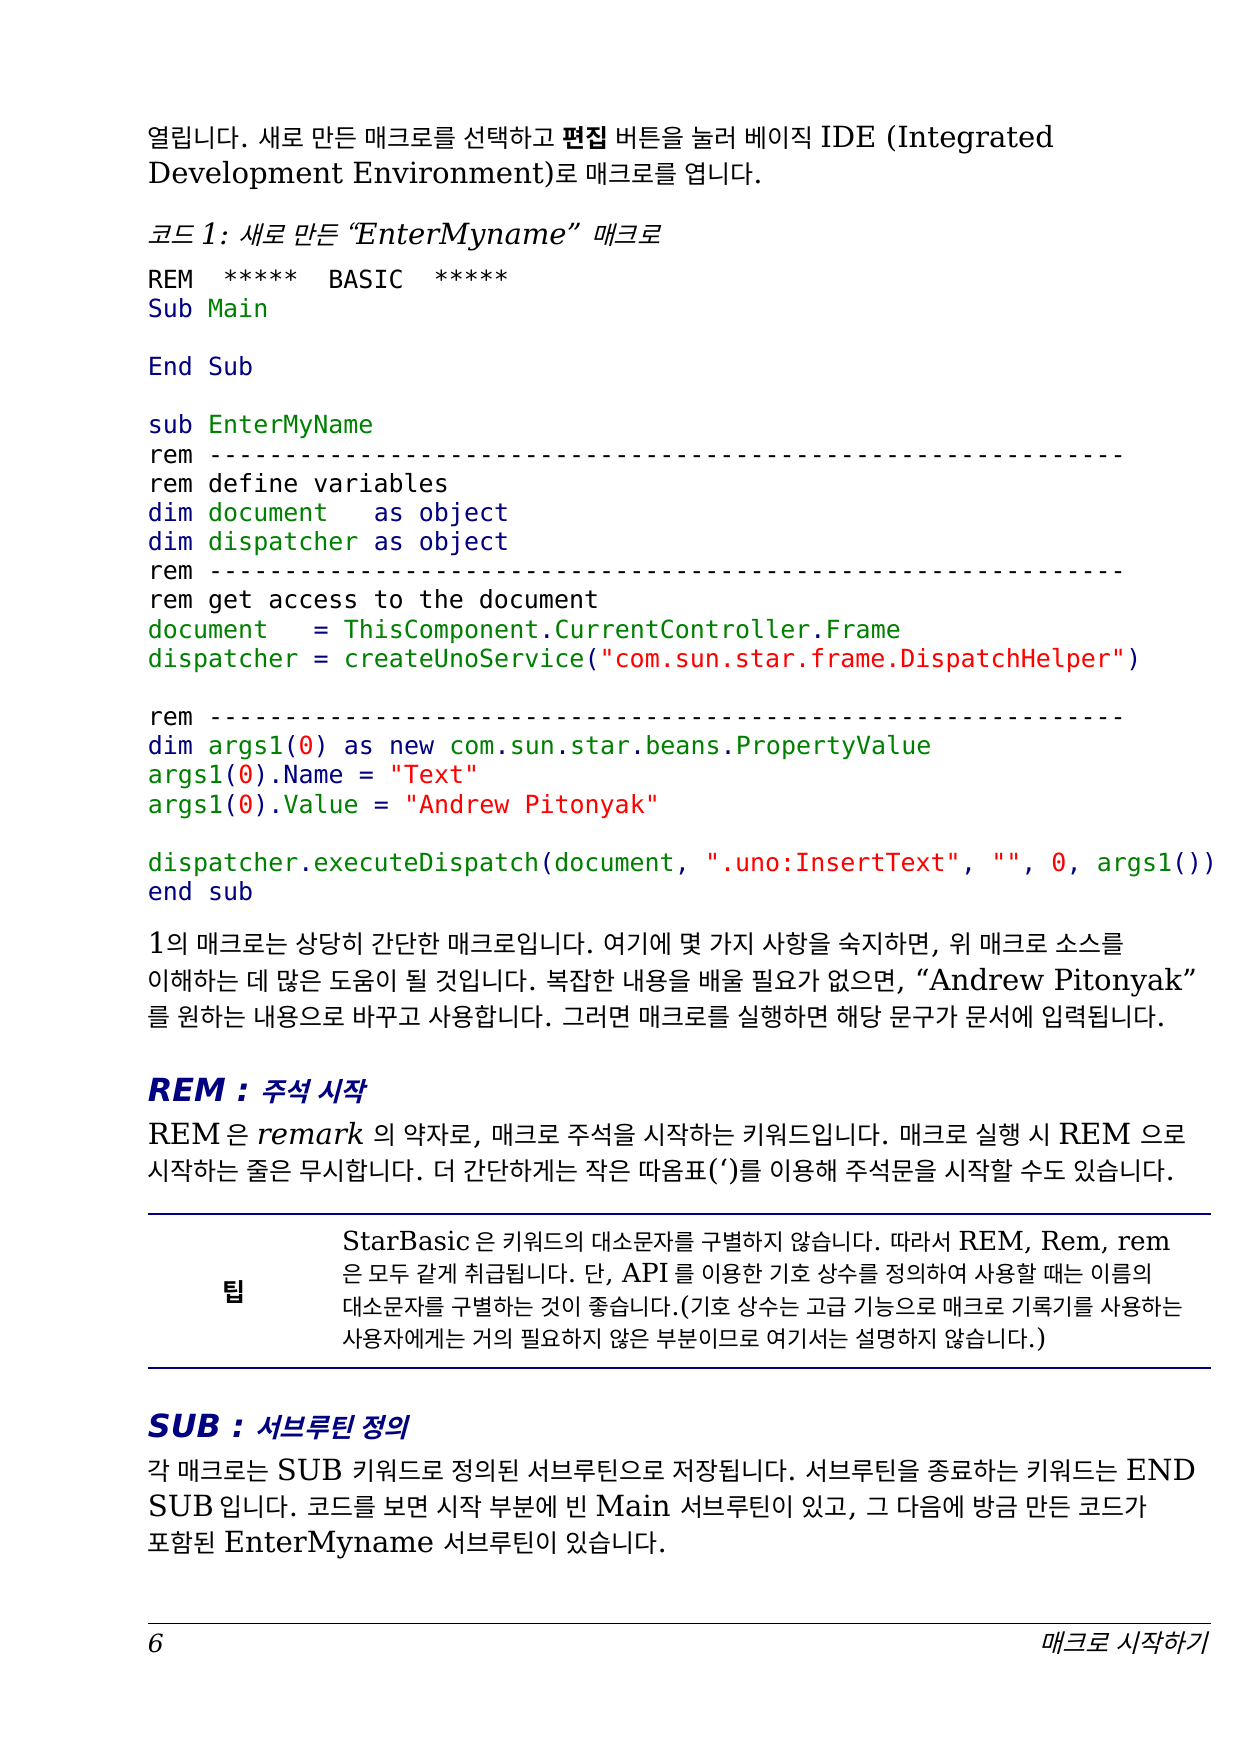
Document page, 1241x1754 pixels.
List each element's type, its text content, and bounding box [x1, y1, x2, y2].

text 각 매크로는 SUB 키워드로 정의된 서브루틴으로 저장됩니다. 서브루틴을 종료하는 키워드는 END SUB입니다. 코드를 보면 시작 부분에 빈 Main 서브루틴이 있고, 그 다음에 방금 만든 코드가 포함된 EnterMyname 서브루틴이 있습니다. [148, 1451, 1211, 1560]
text rem get access to the document [148, 586, 1211, 615]
text args1(0).Name = "Text" [148, 761, 1211, 790]
text sub EnterMyName [148, 411, 1211, 440]
text dispatcher = createUnoService("com.sun.star.frame.DispatchHelper") [148, 644, 1211, 673]
text args1(0).Value = "Andrew Pitonyak" [148, 790, 1211, 819]
text document = ThisComponent.CurrentController.Frame [148, 615, 1211, 644]
text REM ***** BASIC ***** [148, 265, 1211, 294]
text OpenOffice.org Basic 매크로 대화 상자(그림 3)를 이용하여 만든 매크로를 편집할 수 있습니다. 메뉴 모음에서 도구 > 매크로 > 매크로 관리 > OpenOffice.org 메뉴를 선택하면 대화 상자가 열립니다. 새로 만든 매크로를 선택하고 편집 버튼을 눌러 베이직 IDE (Integrated Development Environment)로 매크로를 엽니다. [148, 118, 1211, 191]
text end sub [148, 877, 1211, 906]
text End Sub [148, 352, 1211, 381]
text rem define variables [148, 469, 1211, 498]
text dim args1(0) as new com.sun.star.beans.PropertyValue [148, 731, 1211, 761]
subtitle REM : 주석 시작 [148, 1071, 1211, 1109]
text rem ------------------------------------------------------------- [148, 702, 1211, 731]
text dim document as object [148, 498, 1211, 527]
text rem ------------------------------------------------------------- [148, 440, 1211, 469]
text dispatcher.executeDispatch(document, ".uno:InsertText", "", 0, args1()) [148, 848, 1223, 877]
text 코드 1: 새로 만든 “EnterMyname” 매크로 [148, 216, 1211, 252]
text dim dispatcher as object [148, 527, 1211, 556]
text REM은 remark 의 약자로, 매크로 주석을 시작하는 키워드입니다. 매크로 실행 시 REM 으로 시작하는 줄은 무시합니다. 더 간단하게는 작은 따옴표(‘)를 이용해 주석문을 시작할 수도 있습니다. [148, 1115, 1211, 1188]
text 코드 1의 매크로는 상당히 간단한 매크로입니다. 여기에 몇 가지 사항을 숙지하면, 위 매크로 소스를 이해하는 데 많은 도움이 될 것입니다. 복잡한 내용을 배울 필요가 없으면, “Andrew Pitonyak”를 원하는 내용으로 바꾸고 사용합니다. 그러면 매크로를 실행하면 해당 문구가 문서에 입력됩니다. [148, 925, 1211, 1033]
text rem ------------------------------------------------------------- [148, 556, 1211, 586]
table_header 팁 [148, 1215, 321, 1367]
table_header StarBasic은 키워드의 대소문자를 구별하지 않습니다. 따라서 REM, Rem, rem은 모두 같게 취급됩니다. 단, API를 이용한 기호 상수를 정의하여 사용할 때는 이름의 대소문자를 구별하는 것이 좋습니다.(기호 상수는 고급 기능으로 매크로 기록기를 사용하는 사용자에게는 거의 필요하지 않은 부분이므로 여기서는 설명하지 않습니다.) [321, 1215, 1211, 1367]
subtitle SUB : 서브루틴 정의 [148, 1407, 1211, 1445]
text Sub Main [148, 294, 1211, 323]
